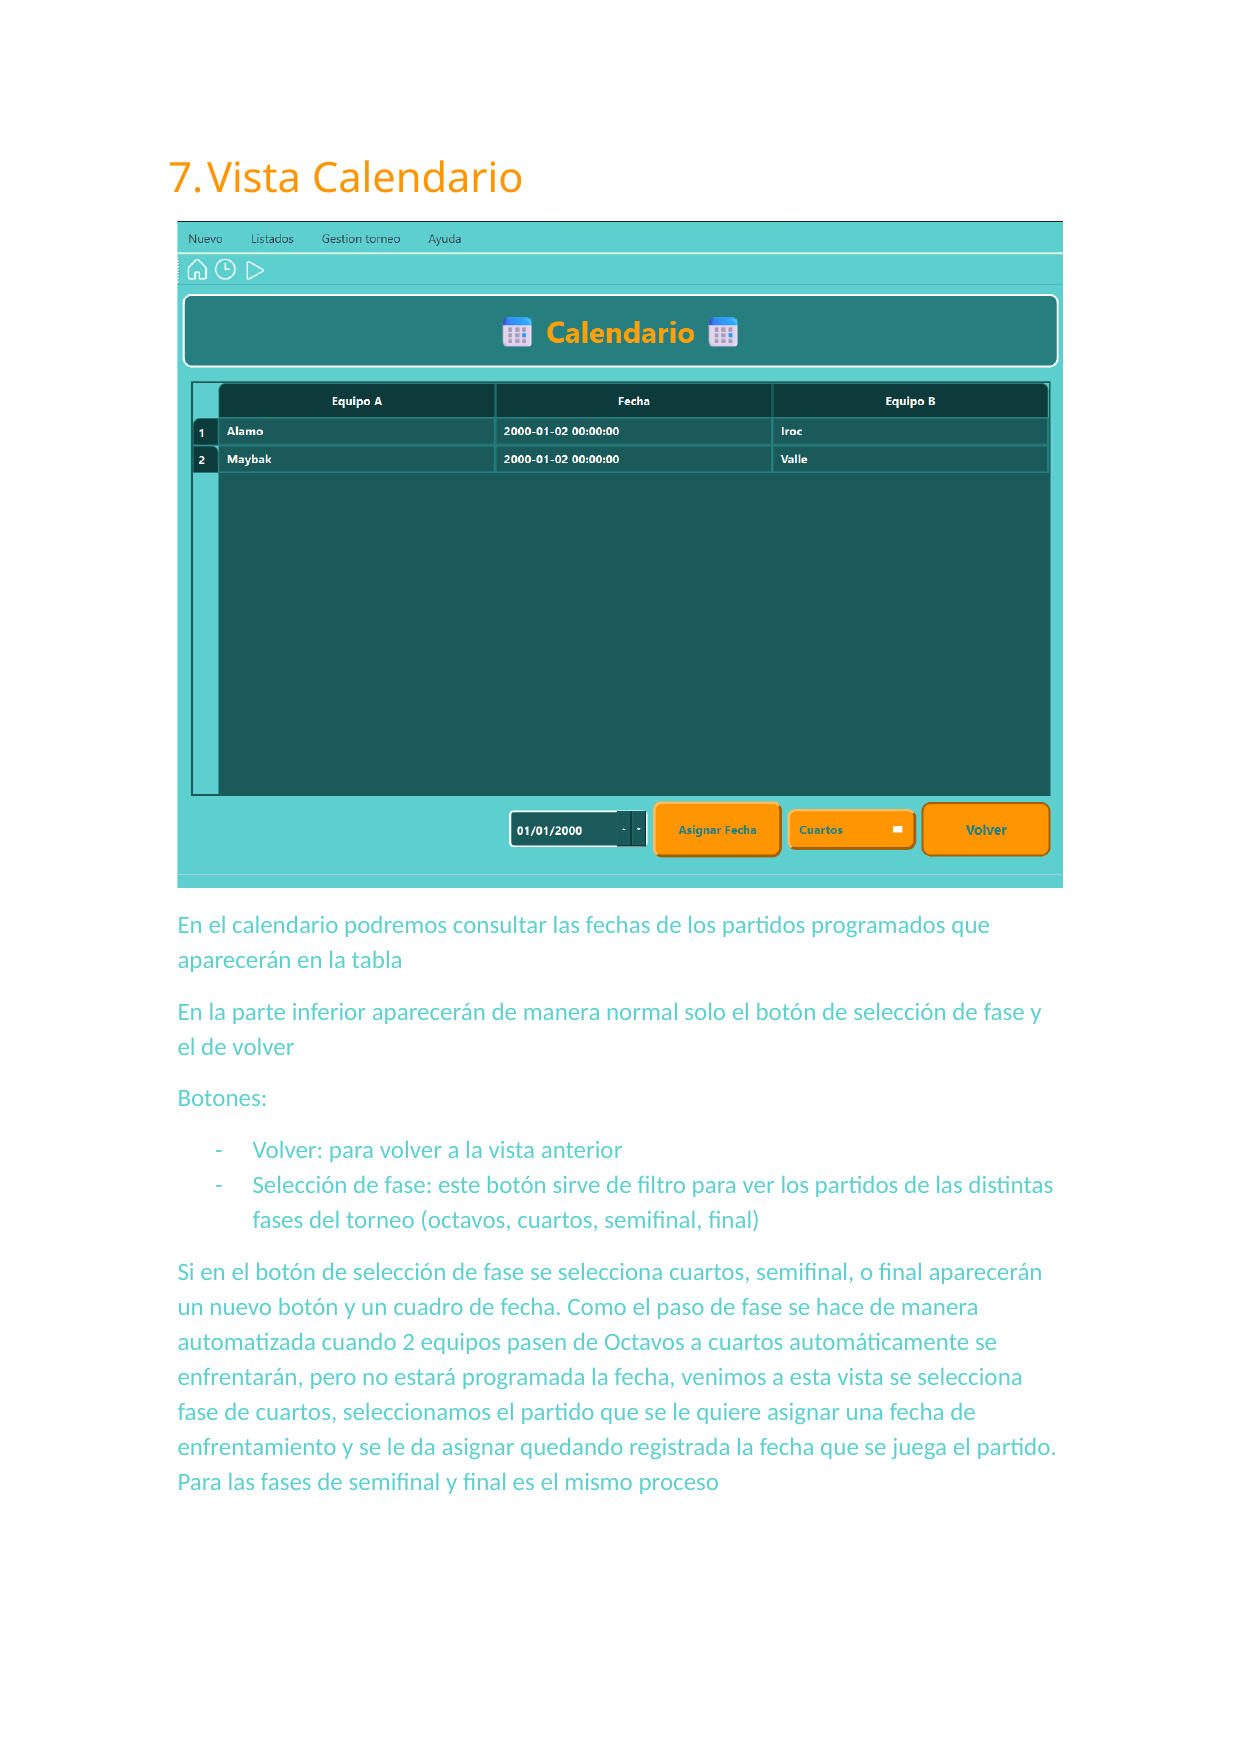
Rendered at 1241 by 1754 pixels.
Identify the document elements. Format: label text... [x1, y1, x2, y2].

text Botones: [177, 1082, 1063, 1113]
list Volver: para volver a la vista anterior [215, 1134, 1063, 1164]
list Vista Calendario [168, 148, 1063, 204]
text Si en el botón de selección de fase se selecciona cuartos, semifinal, o final aparecerán un nuevo botón y un cuadro de fecha. Como el paso de fase se hace de manera automatizada cuando 2 equipos pasen de Octavos a cuartos automáticamente se enfrentarán, pero no estará programada la fecha, venimos a esta vista se selecciona fase de cuartos, seleccionamos el partido que se le quiere asignar una fecha de enfrentamiento y se le da asignar quedando registrada la fecha que se juega el partido. Para las fases de semifinal y final es el mismo proceso [177, 1256, 1063, 1496]
text En la parte inferior aparecerán de manera normal solo el botón de selección de fase y el de volver [177, 996, 1063, 1061]
list Selección de fase: este botón sirve de filtro para ver los partidos de las distintas fases del torneo (octavos, cuartos, semifinal, final) [215, 1169, 1063, 1234]
text En el calendario podremos consultar las fechas de los partidos programados que aparecerán en la tabla [177, 909, 1063, 974]
